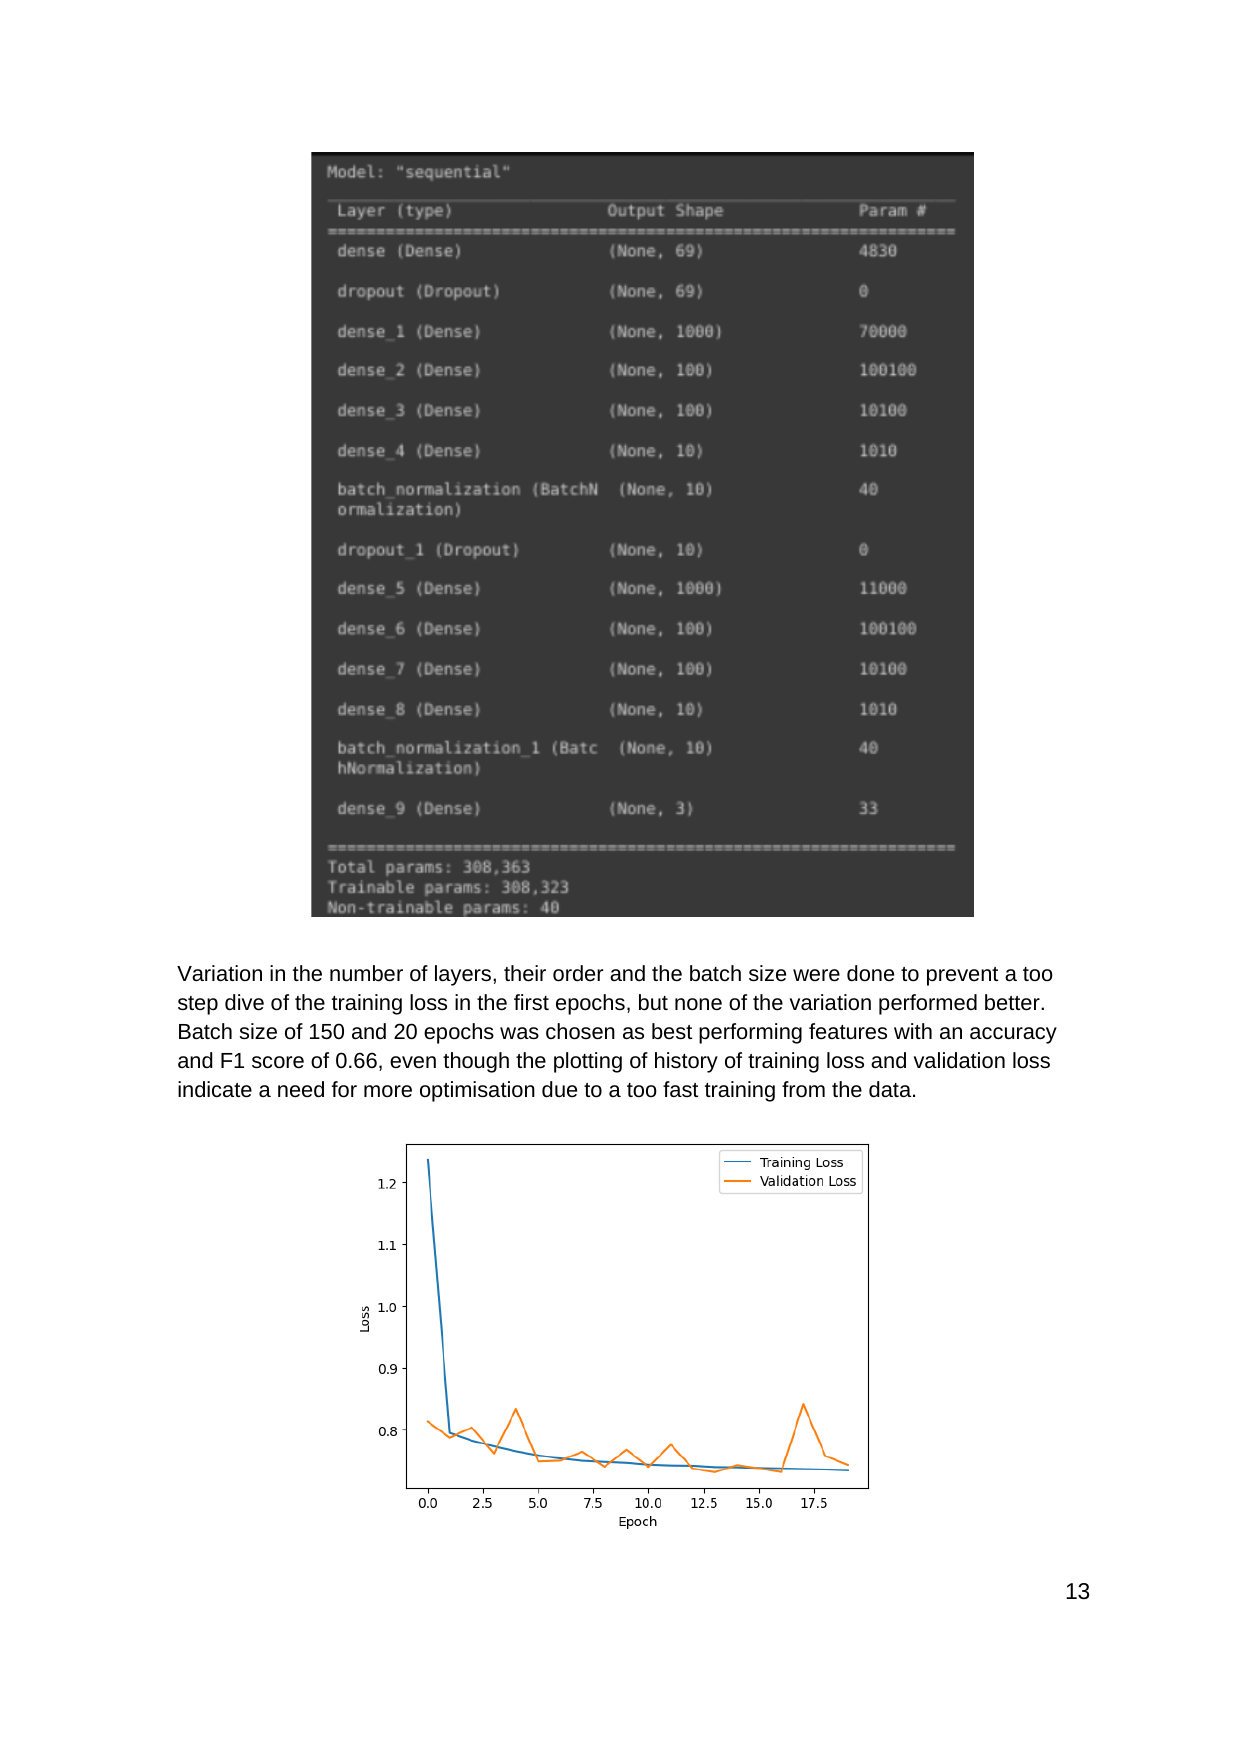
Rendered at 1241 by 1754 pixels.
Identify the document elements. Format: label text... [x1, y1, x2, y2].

text Variation in the number of layers, their order and the batch size were done to prevent a too step dive of the training loss in the first epochs, but none of the variation performed better. Batch size of 150 and 20 epochs was chosen as best performing features with an accuracy and F1 score of 0.66, even though the plotting of history of training loss and validation loss indicate a need for more optimisation due to a too fast training from the data. [177, 961, 1090, 1102]
picture [349, 1135, 877, 1537]
picture [311, 152, 974, 917]
